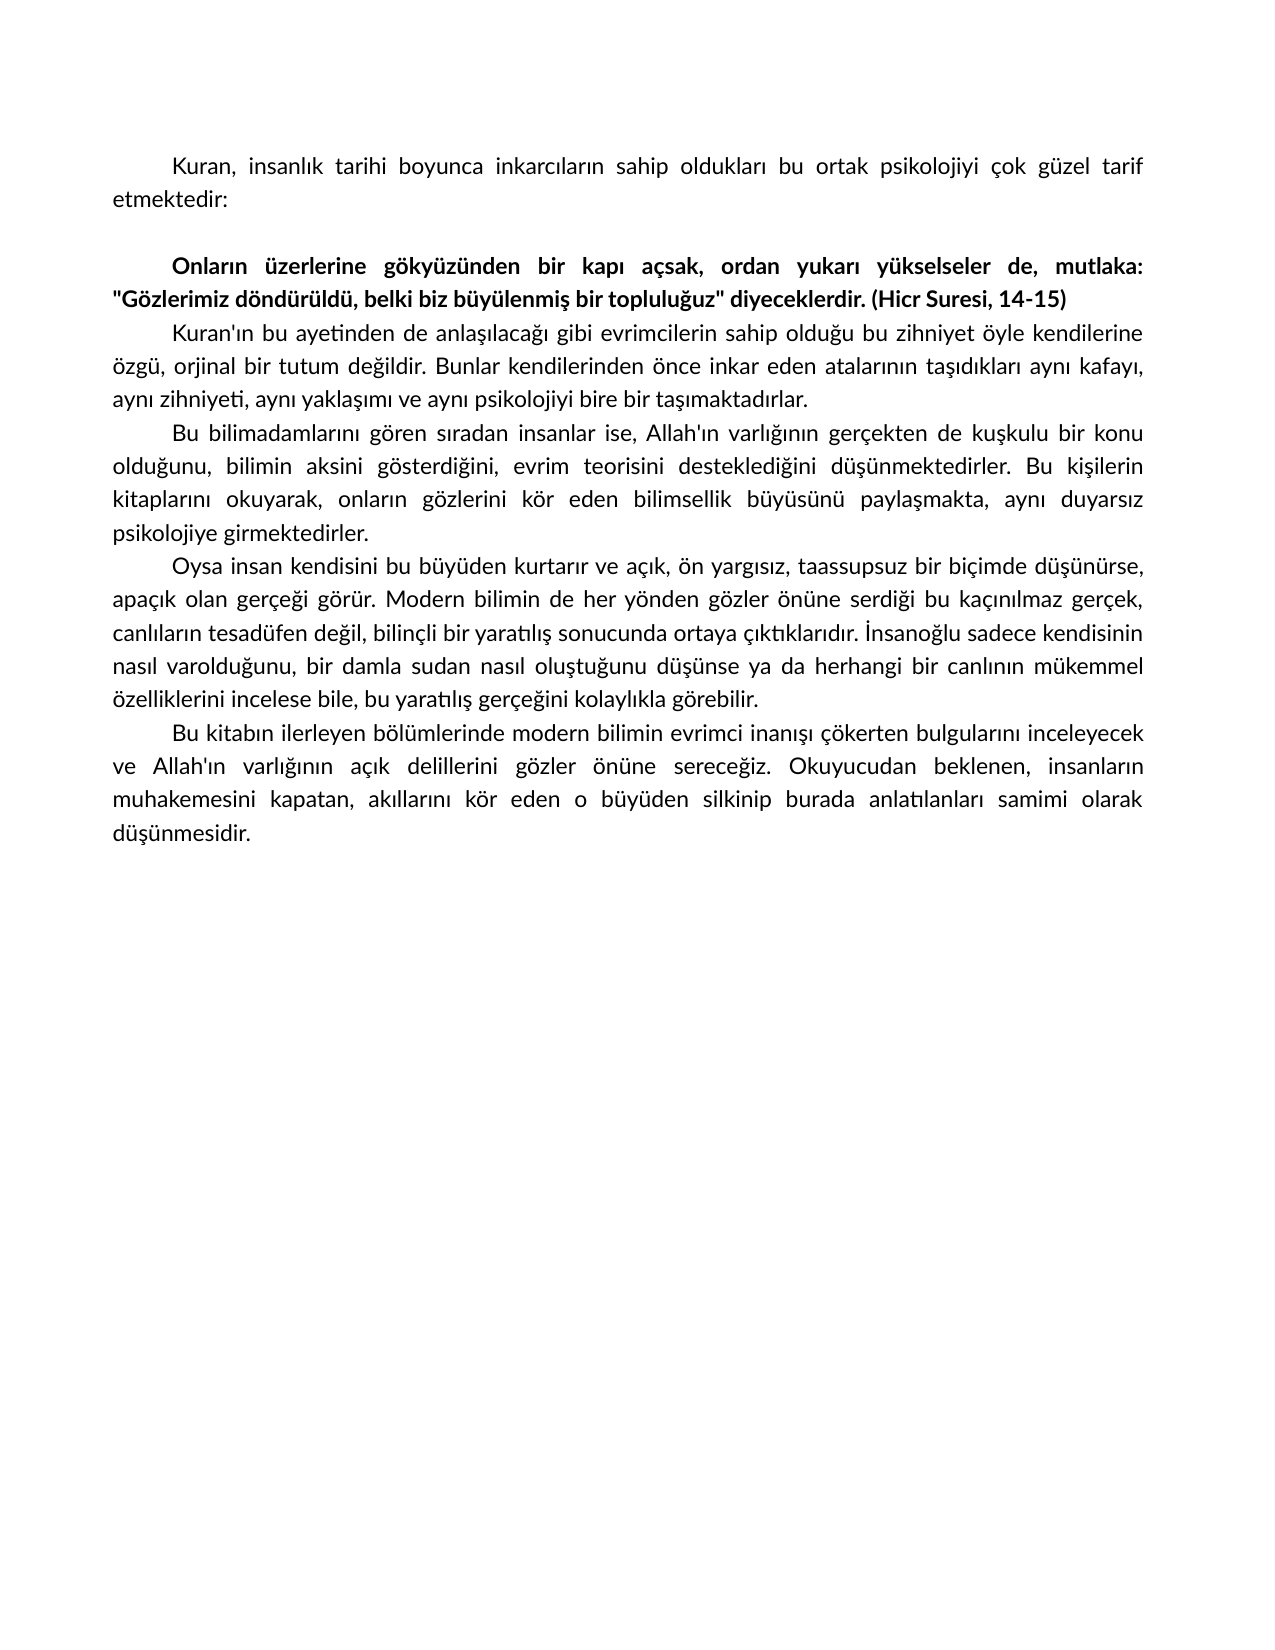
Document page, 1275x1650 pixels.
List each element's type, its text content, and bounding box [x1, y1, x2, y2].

text Onların üzerlerine gökyüzünden bir kapı açsak, ordan yukarı yükselseler de, mutlaka: "Gözlerimiz döndürüldü, belki biz büyülenmiş bir topluluğuz" diyeceklerdir. (Hicr Suresi, 14-15) [112, 248, 1145, 314]
text Kuran'ın bu ayetinden de anlaşılacağı gibi evrimcilerin sahip olduğu bu zihniyet öyle kendilerine özgü, orjinal bir tutum değildir. Bunlar kendilerinden önce inkar eden atalarının taşıdıkları aynı kafayı, aynı zihniyeti, aynı yaklaşımı ve aynı psikolojiyi bire bir taşımaktadırlar. [112, 314, 1145, 414]
text Oysa insan kendisini bu büyüden kurtarır ve açık, ön yargısız, taassupsuz bir biçimde düşünürse, apaçık olan gerçeği görür. Modern bilimin de her yönden gözler önüne serdiği bu kaçınılmaz gerçek, canlıların tesadüfen değil, bilinçli bir yaratılış sonucunda ortaya çıktıklarıdır. İnsanoğlu sadece kendisinin nasıl varolduğunu, bir damla sudan nasıl oluştuğunu düşünse ya da herhangi bir canlının mükemmel özelliklerini incelese bile, bu yaratılış gerçeğini kolaylıkla görebilir. [112, 548, 1145, 714]
text Bu bilimadamlarını gören sıradan insanlar ise, Allah'ın varlığının gerçekten de kuşkulu bir konu olduğunu, bilimin aksini gösterdiğini, evrim teorisini desteklediğini düşünmektedirler. Bu kişilerin kitaplarını okuyarak, onların gözlerini kör eden bilimsellik büyüsünü paylaşmakta, aynı duyarsız psikolojiye girmektedirler. [112, 414, 1145, 548]
text Bu kitabın ilerleyen bölümlerinde modern bilimin evrimci inanışı çökerten bulgularını inceleyecek ve Allah'ın varlığının açık delillerini gözler önüne sereceğiz. Okuyucudan beklenen, insanların muhakemesini kapatan, akıllarını kör eden o büyüden silkinip burada anlatılanları samimi olarak düşünmesidir. [112, 714, 1145, 848]
text Kuran, insanlık tarihi boyunca inkarcıların sahip oldukları bu ortak psikolojiyi çok güzel tarif etmektedir: [112, 148, 1145, 214]
